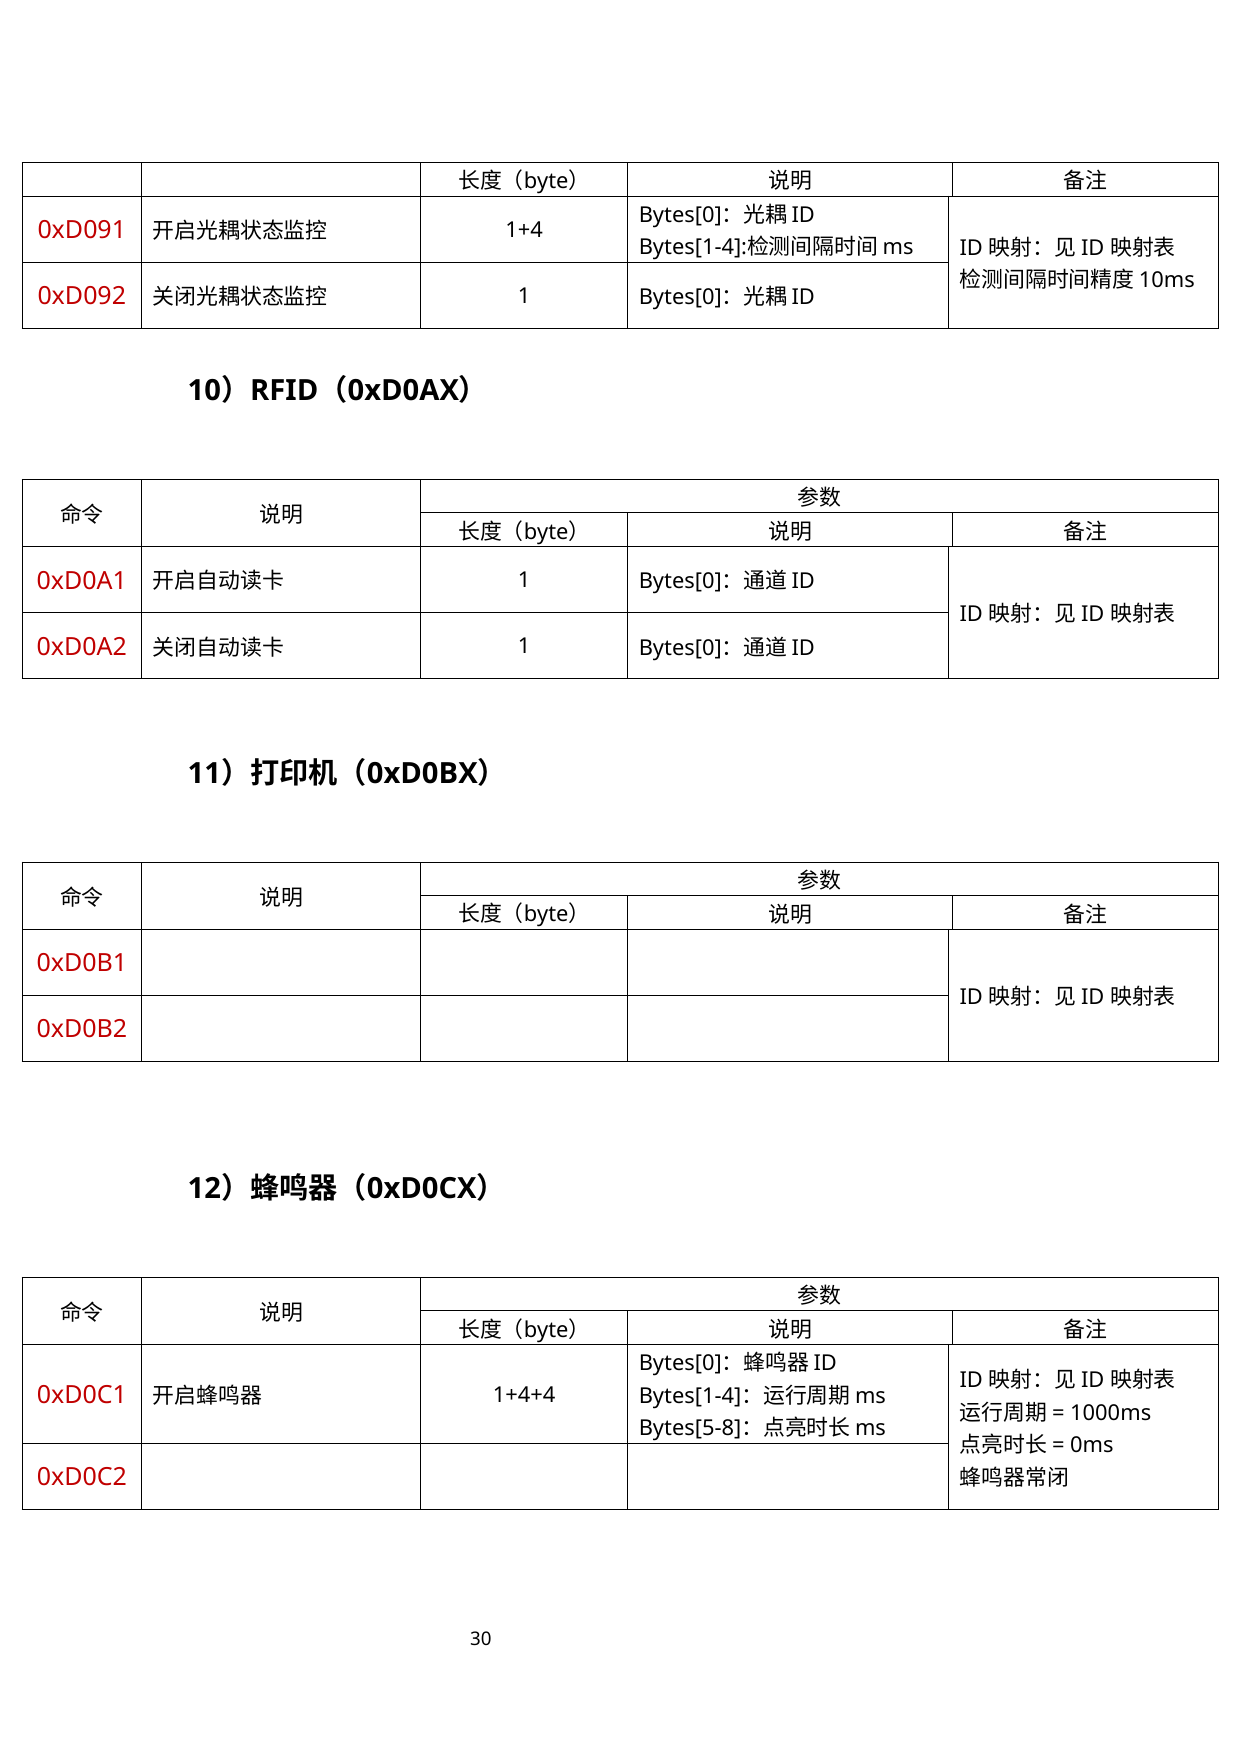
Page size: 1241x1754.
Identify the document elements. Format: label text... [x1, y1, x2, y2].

table_cell [421, 930, 627, 995]
table_cell [628, 1444, 948, 1508]
table_header 命令 [23, 1278, 141, 1344]
table_header 命令 [23, 863, 141, 929]
table_cell 0xD0B1 [23, 930, 141, 995]
subtitle 10）RFID（0xD0AX） [187, 356, 1053, 421]
table_cell [142, 996, 420, 1061]
table_header 说明 [142, 1278, 420, 1344]
table_cell ID 映射：见 ID 映射表 [949, 930, 1218, 1061]
table_cell 说明 [628, 896, 952, 929]
table_cell 关闭自动读卡 [142, 613, 420, 678]
table_cell 0xD0A2 [23, 613, 141, 678]
table_cell 备注 [953, 163, 1218, 196]
table_cell 1+4+4 [421, 1345, 627, 1442]
table_cell 0xD092 [23, 263, 141, 328]
table_cell 1+4 [421, 197, 627, 262]
table_cell ID 映射：见 ID 映射表 运行周期 = 1000ms 点亮时长 = 0ms 蜂鸣器常闭 [949, 1345, 1218, 1508]
table_cell Bytes[0]：通道ID [628, 613, 948, 678]
table_header 参数 [421, 1278, 1218, 1310]
table_cell [421, 996, 627, 1061]
table_cell 开启蜂鸣器 [142, 1345, 420, 1442]
table_cell 0xD0C1 [23, 1345, 141, 1442]
table_cell [421, 1444, 627, 1508]
table_cell Bytes[0]：光耦ID [628, 263, 948, 328]
table_cell [142, 930, 420, 995]
table_cell 长度（byte） [421, 1311, 627, 1344]
table_cell 说明 [628, 513, 952, 546]
table_cell 备注 [953, 896, 1218, 929]
table_cell 关闭光耦状态监控 [142, 263, 420, 328]
table_header 参数 [421, 480, 1218, 512]
table_header 命令 [23, 480, 141, 546]
table_cell 0xD091 [23, 197, 141, 262]
table_cell 说明 [628, 1311, 952, 1344]
table_header 说明 [142, 863, 420, 929]
table_cell 备注 [953, 513, 1218, 546]
table_cell 0xD0C2 [23, 1444, 141, 1508]
table_cell 开启自动读卡 [142, 547, 420, 612]
subtitle 11）打印机（0xD0BX） [187, 738, 1053, 803]
table_cell [628, 930, 948, 995]
table_header 参数 [421, 863, 1218, 895]
table_cell 长度（byte） [421, 513, 627, 546]
table_cell ID 映射：见 ID 映射表 检测间隔时间精度10ms [949, 197, 1218, 328]
table_cell 备注 [953, 1311, 1218, 1344]
table_cell Bytes[0]：通道ID [628, 547, 948, 612]
table_cell 1 [421, 263, 627, 328]
table_cell [628, 996, 948, 1061]
table_header [23, 163, 141, 196]
table_cell 0xD0B2 [23, 996, 141, 1061]
table_header [142, 163, 420, 196]
table_cell 长度（byte） [421, 163, 627, 196]
table_cell 1 [421, 613, 627, 678]
table_cell [142, 1444, 420, 1508]
table_cell 开启光耦状态监控 [142, 197, 420, 262]
table_cell Bytes[0]：光耦ID Bytes[1-4]:检测间隔时间ms [628, 197, 948, 262]
table_cell 长度（byte） [421, 896, 627, 929]
subtitle 12）蜂鸣器（0xD0CX） [187, 1154, 1053, 1219]
table_cell 说明 [628, 163, 952, 196]
table_cell 1 [421, 547, 627, 612]
table_cell ID 映射：见 ID 映射表 [949, 547, 1218, 678]
table_header 说明 [142, 480, 420, 546]
table_cell 0xD0A1 [23, 547, 141, 612]
table_cell Bytes[0]：蜂鸣器ID Bytes[1-4]：运行周期ms Bytes[5-8]：点亮时长ms [628, 1345, 948, 1442]
